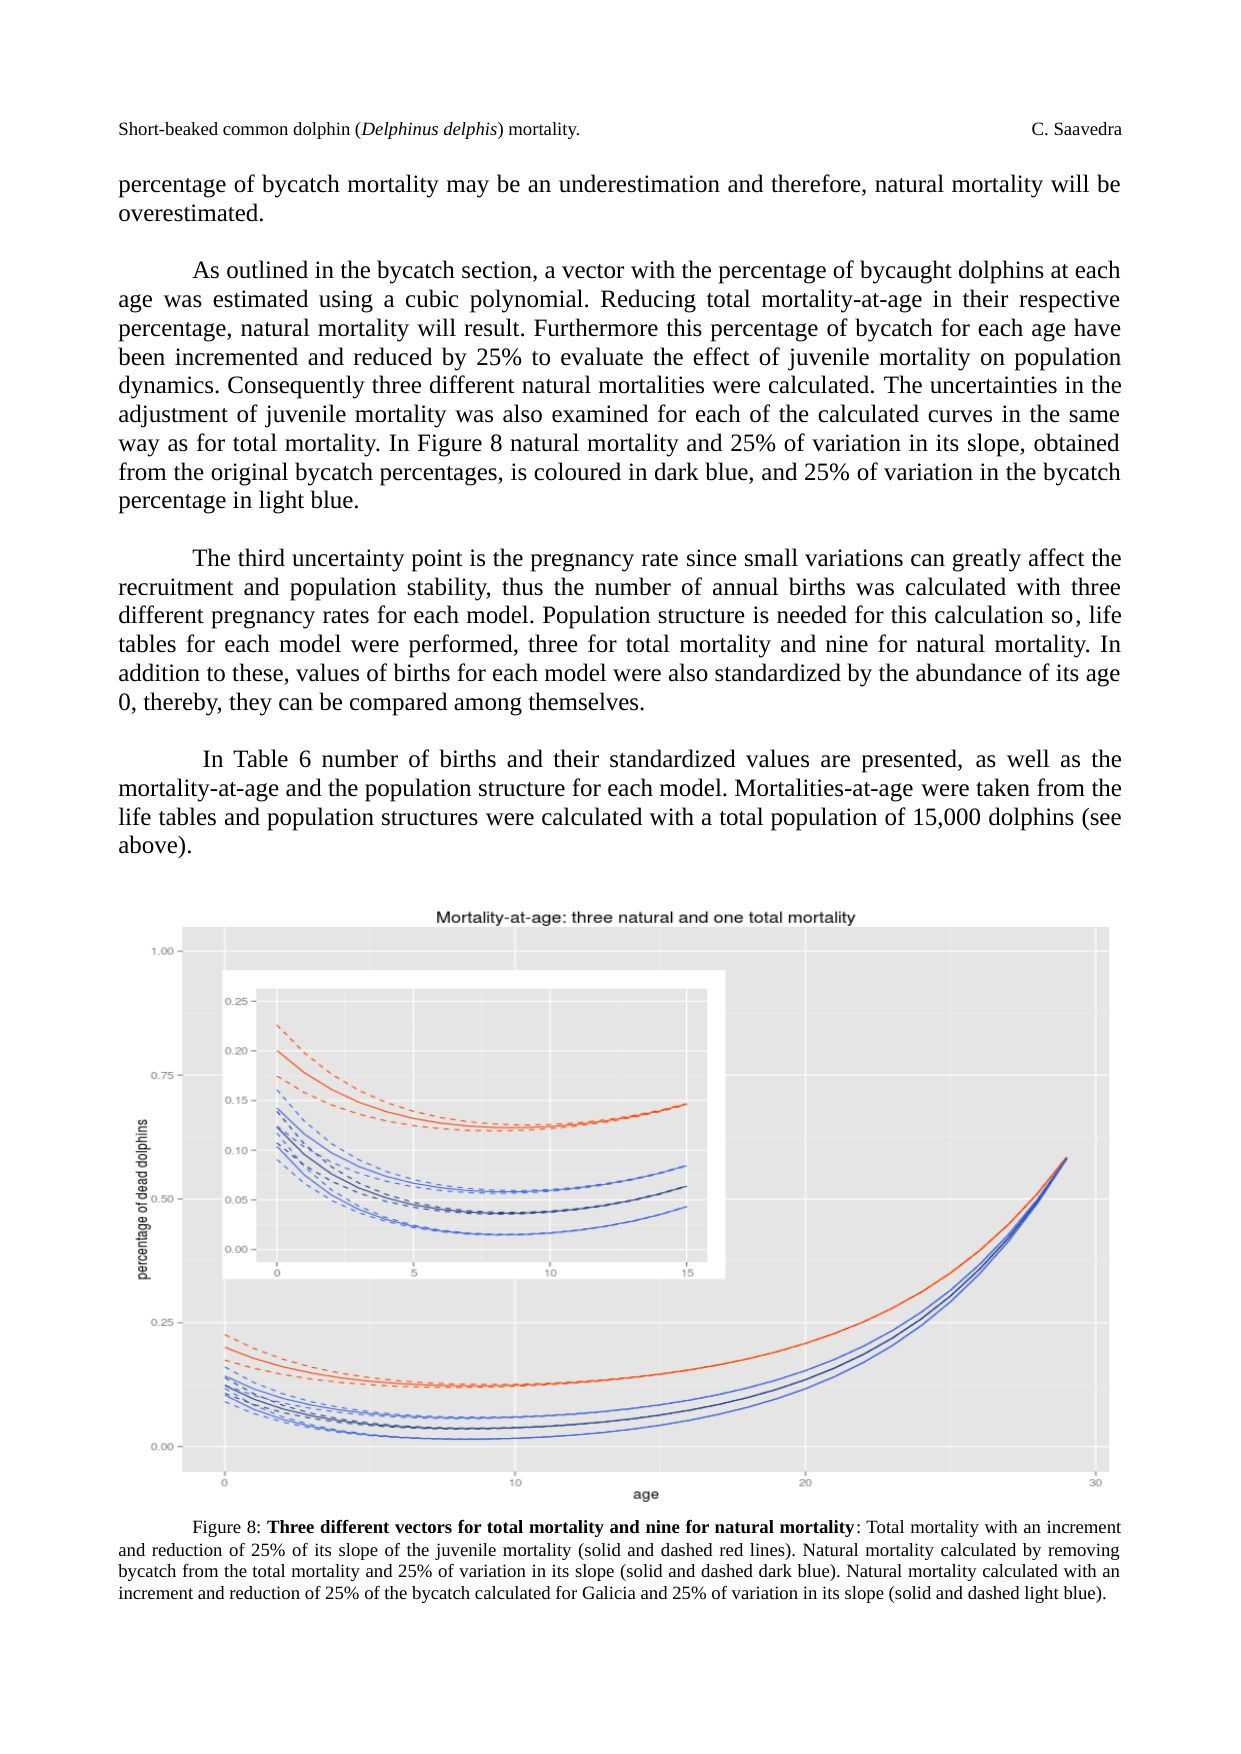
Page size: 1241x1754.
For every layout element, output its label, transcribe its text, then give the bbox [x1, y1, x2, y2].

text percentage of bycatch mortality may be an underestimation and therefore, natural mortality will be overestimated. [118, 169, 1122, 227]
text Figure 8: Three different vectors for total mortality and nine for natural mortality: Total mortality with an increment and reduction of 25% of its slope of the juvenile mortality (solid and dashed red lines). Natural mortality calculated by removing bycatch from the total mortality and 25% of variation in its slope (solid and dashed dark blue). Natural mortality calculated with an increment and reduction of 25% of the bycatch calculated for Galicia and 25% of variation in its slope (solid and dashed light blue). [118, 888, 1122, 1603]
picture [122, 893, 1127, 1510]
text In Table 6 number of births and their standardized values are presented, as well as the mortality-at-age and the population structure for each model. Mortalities-at-age were taken from the life tables and population structures were calculated with a total population of 15,000 dolphins (see above). [118, 744, 1122, 859]
text The third uncertainty point is the pregnancy rate since small variations can greatly affect the recruitment and population stability, thus the number of annual births was calculated with three different pregnancy rates for each model. Population structure is needed for this calculation so, life tables for each model were performed, three for total mortality and nine for natural mortality. In addition to these, values of births for each model were also standardized by the abundance of its age 0, thereby, they can be compared among themselves. [118, 543, 1122, 715]
text As outlined in the bycatch section, a vector with the percentage of bycaught dolphins at each age was estimated using a cubic polynomial. Reducing total mortality-at-age in their respective percentage, natural mortality will result. Furthermore this percentage of bycatch for each age have been incremented and reduced by 25% to evaluate the effect of juvenile mortality on population dynamics. Consequently three different natural mortalities were calculated. The uncertainties in the adjustment of juvenile mortality was also examined for each of the calculated curves in the same way as for total mortality. In Figure 8 natural mortality and 25% of variation in its slope, obtained from the original bycatch percentages, is coloured in dark blue, and 25% of variation in the bycatch percentage in light blue. [118, 255, 1122, 514]
